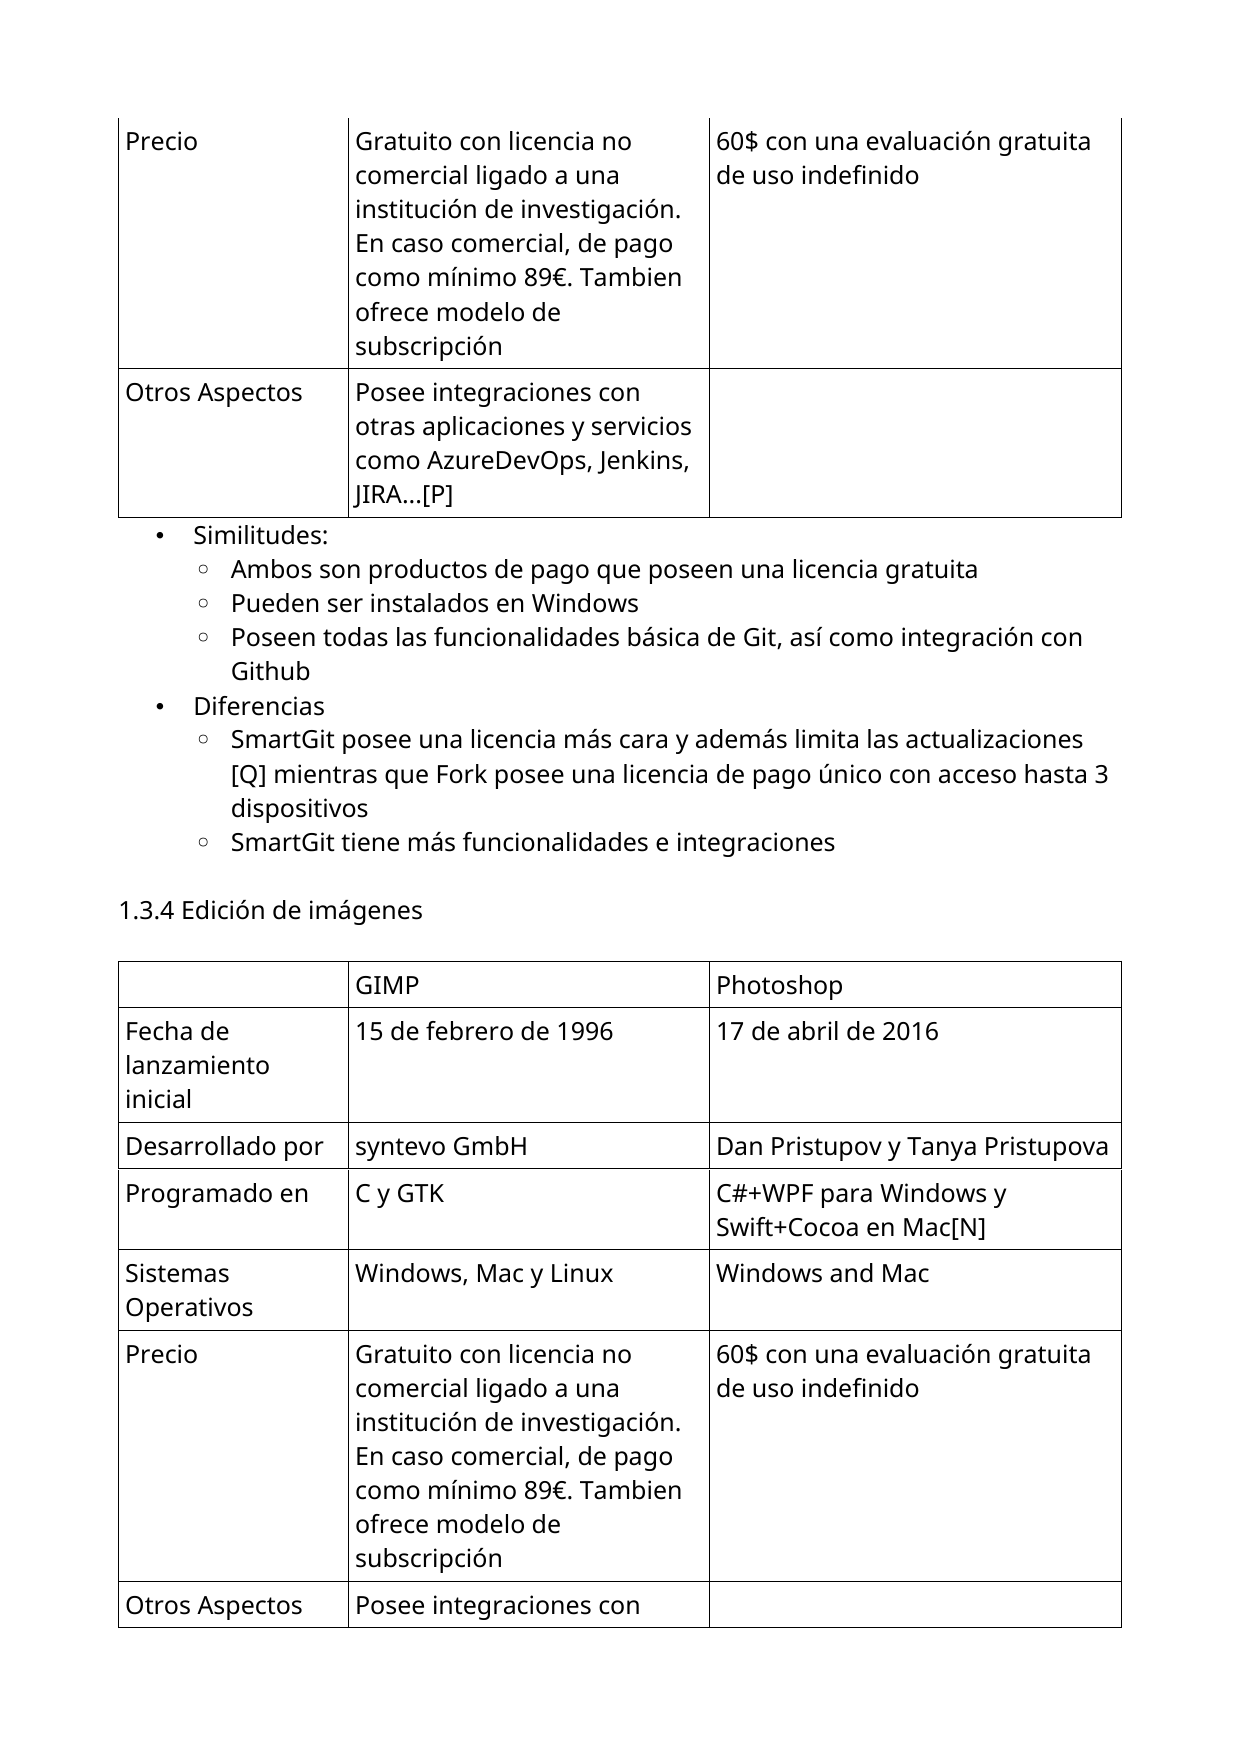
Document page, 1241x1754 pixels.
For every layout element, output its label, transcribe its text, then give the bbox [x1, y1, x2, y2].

list SmartGit tiene más funcionalidades e integraciones [193, 824, 1122, 858]
table_cell Programado en [119, 1170, 348, 1249]
list Poseen todas las funcionalidades básica de Git, así como integración con Github [193, 620, 1122, 688]
table_cell Windows, Mac y Linux [349, 1250, 709, 1330]
table_cell Otros Aspectos [119, 1582, 348, 1627]
table_cell Posee integraciones con otras aplicaciones y servicios como AzureDevOps, Jenkins, JIRA...[P] [349, 369, 709, 517]
table_cell C y GTK [349, 1170, 709, 1249]
table_cell 60$ con una evaluación gratuita de uso indefinido [710, 1331, 1121, 1581]
table_cell Precio [119, 1331, 348, 1581]
table_cell Desarrollado por [119, 1123, 348, 1168]
table_cell C#+WPF para Windows y Swift+Cocoa en Mac[N] [710, 1170, 1121, 1249]
list Pueden ser instalados en Windows [193, 586, 1122, 620]
table_cell [710, 1582, 1121, 1627]
table_cell Sistemas Operativos [119, 1250, 348, 1330]
list SmartGit posee una licencia más cara y además limita las actualizaciones [Q] mientras que Fork posee una licencia de pago único con acceso hasta 3 dispositivos [193, 722, 1122, 824]
table_cell 17 de abril de 2016 [710, 1008, 1121, 1122]
table_cell Gratuito con licencia no comercial ligado a una institución de investigación. En caso comercial, de pago como mínimo 89€. Tambien ofrece modelo de subscripción [349, 118, 709, 368]
table_cell [710, 369, 1121, 517]
table_cell 15 de febrero de 1996 [349, 1008, 709, 1122]
table_cell Dan Pristupov y Tanya Pristupova [710, 1123, 1121, 1168]
table_cell Precio [119, 118, 348, 368]
table_cell syntevo GmbH [349, 1123, 709, 1168]
table_cell Fecha de lanzamiento inicial [119, 1008, 348, 1122]
table_cell Gratuito con licencia no comercial ligado a una institución de investigación. En caso comercial, de pago como mínimo 89€. Tambien ofrece modelo de subscripción [349, 1331, 709, 1581]
list Ambos son productos de pago que poseen una licencia gratuita [193, 552, 1122, 586]
table_cell Posee integraciones con [349, 1582, 709, 1627]
table_header GIMP [349, 962, 709, 1007]
table_header Photoshop [710, 962, 1121, 1007]
table_cell 60$ con una evaluación gratuita de uso indefinido [710, 118, 1121, 368]
table_header [119, 962, 348, 1007]
list Similitudes: [156, 518, 1122, 552]
table_cell Windows and Mac [710, 1250, 1121, 1330]
text 1.3.4 Edición de imágenes [118, 892, 1122, 927]
table_cell Otros Aspectos [119, 369, 348, 517]
list Diferencias [156, 688, 1122, 722]
